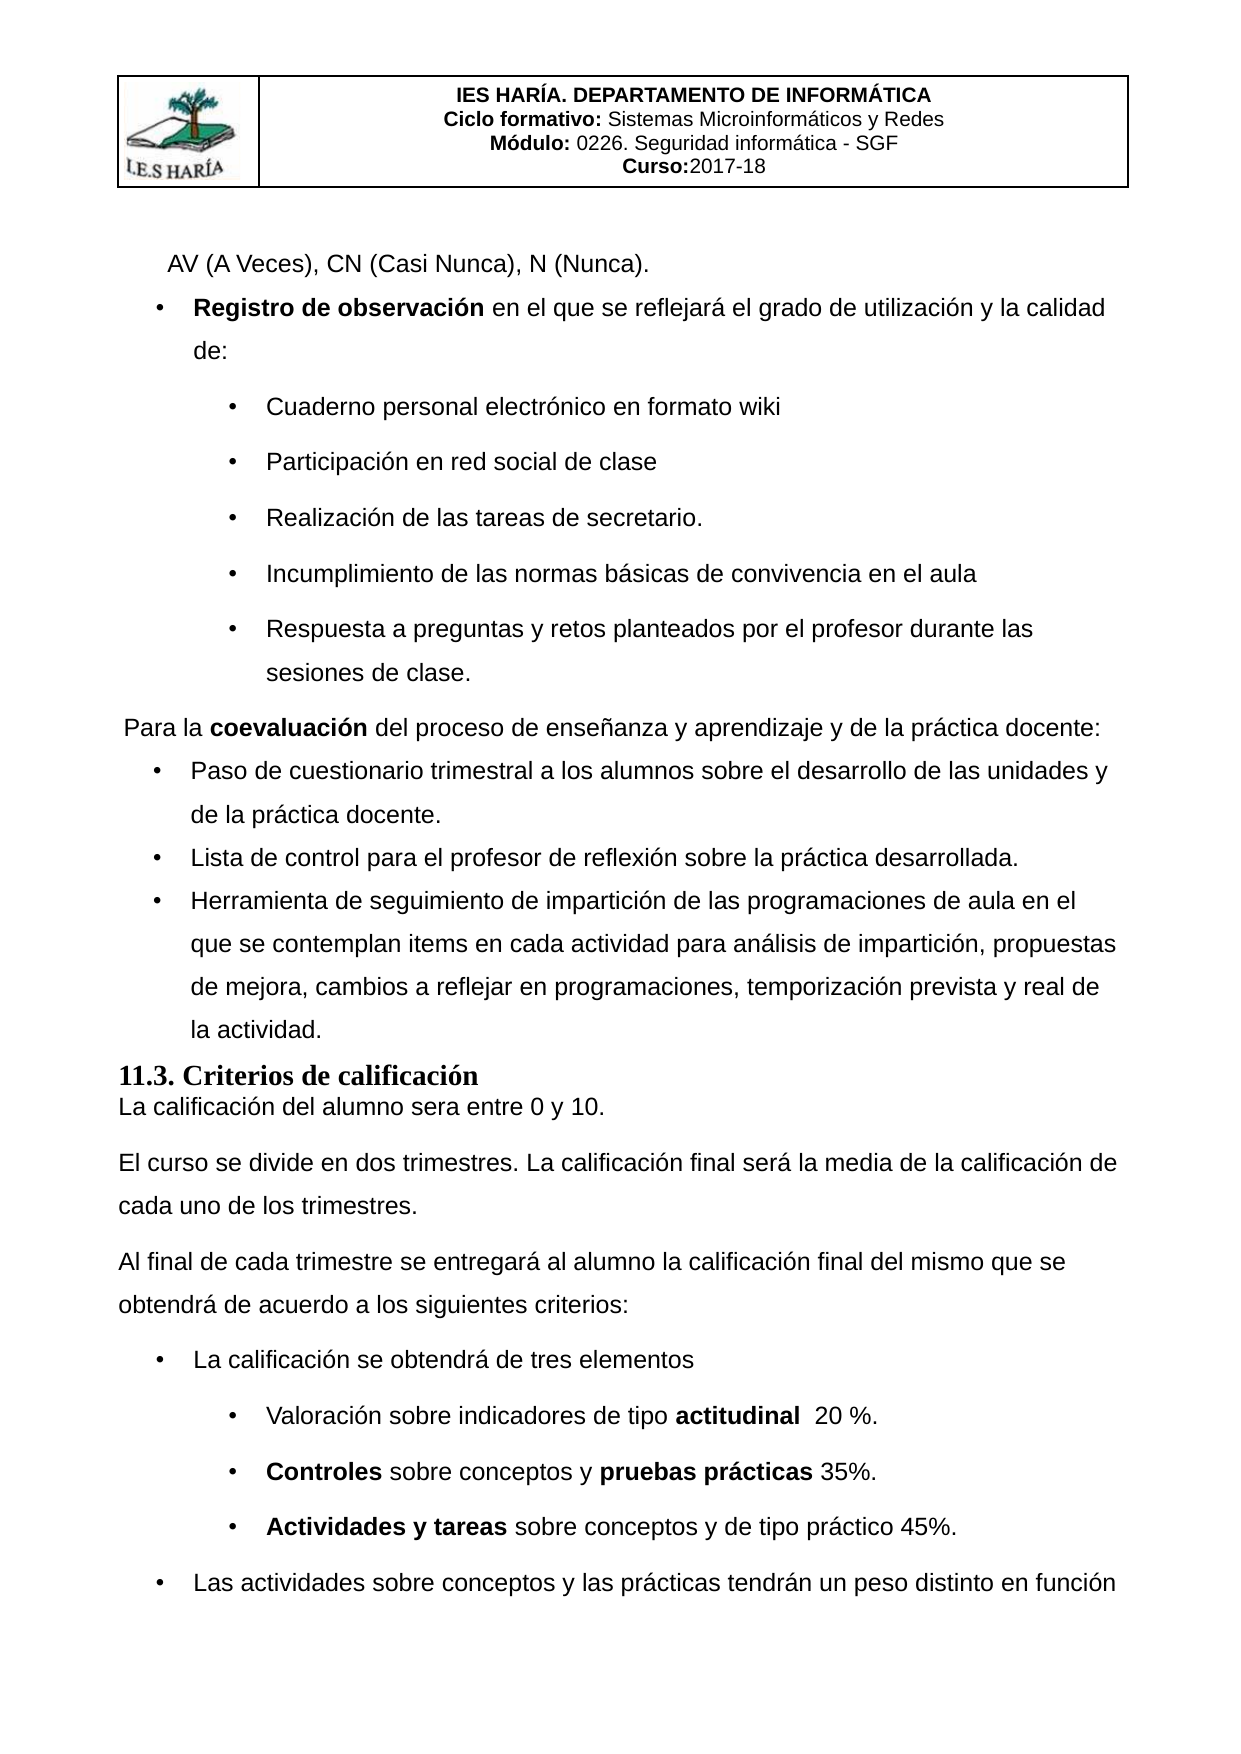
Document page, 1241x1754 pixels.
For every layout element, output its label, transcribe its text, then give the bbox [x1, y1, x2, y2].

list Registro de observación en el que se reflejará el grado de utilización y la calidad de: [156, 293, 1122, 364]
text La calificación del alumno sera entre 0 y 10. [118, 1092, 1122, 1121]
text AV (A Veces), CN (Casi Nunca), N (Nunca). [167, 249, 1121, 278]
subtitle 11.3. Criterios de calificación [118, 1058, 1122, 1092]
list Herramienta de seguimiento de impartición de las programaciones de aula en el que se contemplan items en cada actividad para análisis de impartición, propuestas de mejora, cambios a reflejar en programaciones, temporización prevista y real de la actividad. [153, 886, 1122, 1044]
list Paso de cuestionario trimestral a los alumnos sobre el desarrollo de las unidades y de la práctica docente. [153, 756, 1122, 828]
list La calificación se obtendrá de tres elementos [156, 1345, 1122, 1374]
list Controles sobre conceptos y pruebas prácticas 35%. [228, 1457, 1122, 1486]
text El curso se divide en dos trimestres. La calificación final será la media de la calificación de cada uno de los trimestres. [118, 1148, 1122, 1219]
list Valoración sobre indicadores de tipo actitudinal 20 %. [228, 1401, 1122, 1430]
list Realización de las tareas de secretario. [228, 503, 1122, 532]
list Respuesta a preguntas y retos planteados por el profesor durante las sesiones de clase. [228, 614, 1122, 686]
list Cuaderno personal electrónico en formato wiki [228, 391, 1122, 420]
list Incumplimiento de las normas básicas de convivencia en el aula [228, 559, 1122, 587]
text Para la coevaluación del proceso de enseñanza y aprendizaje y de la práctica docente: [123, 713, 1121, 742]
list Actividades y tareas sobre conceptos y de tipo práctico 45%. [228, 1512, 1122, 1541]
list Las actividades sobre conceptos y las prácticas tendrán un peso distinto en función [156, 1568, 1122, 1597]
list Participación en red social de clase [228, 447, 1122, 476]
list Lista de control para el profesor de reflexión sobre la práctica desarrollada. [153, 843, 1122, 872]
picture [123, 82, 241, 180]
text Al final de cada trimestre se entregará al alumno la calificación final del mismo que se obtendrá de acuerdo a los siguientes criterios: [118, 1246, 1122, 1318]
